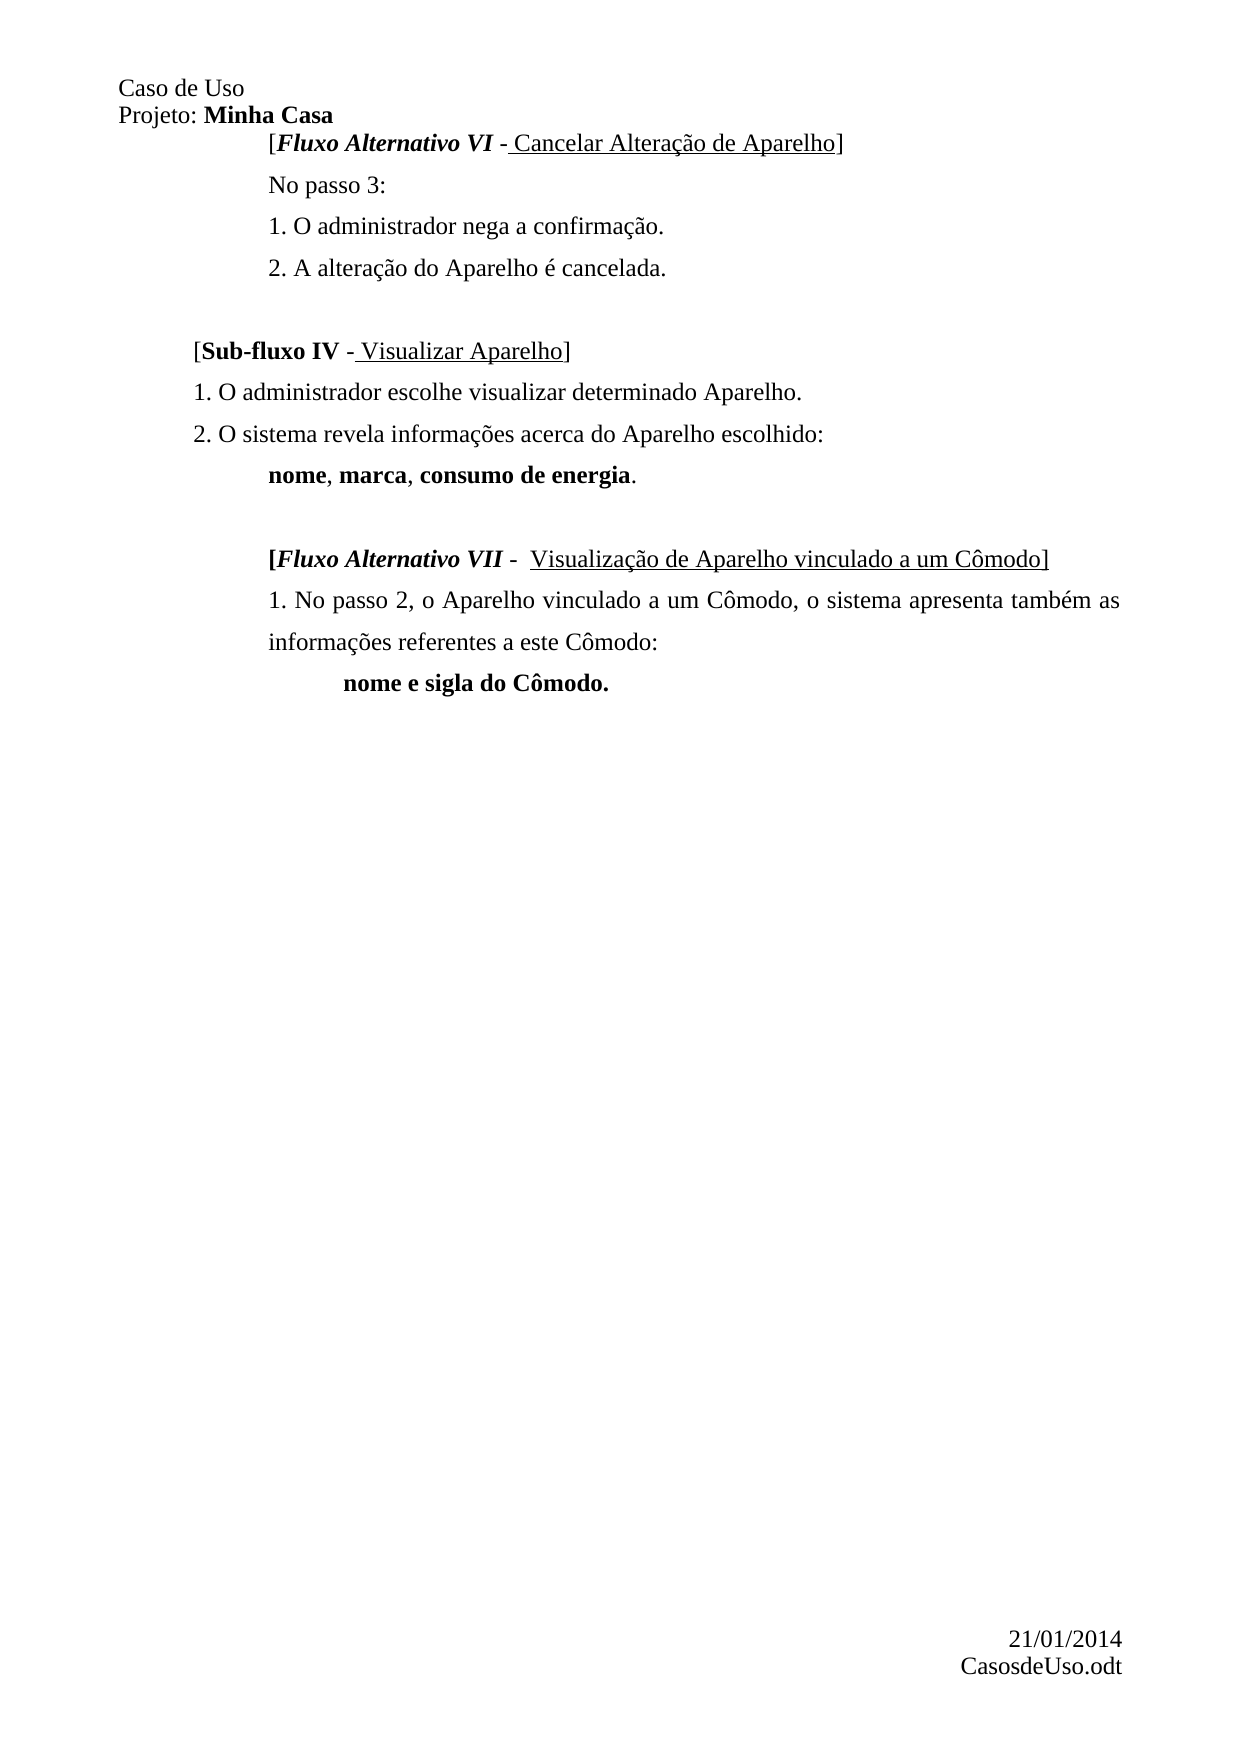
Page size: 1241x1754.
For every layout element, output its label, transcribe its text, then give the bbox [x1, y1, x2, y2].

text 2. A alteração do Aparelho é cancelada. [193, 254, 1122, 282]
text 1. O administrador escolhe visualizar determinado Aparelho. [118, 378, 1122, 406]
text [Fluxo Alternativo VI - Cancelar Alteração de Aparelho] [193, 129, 1122, 157]
text 1. O administrador nega a confirmação. [193, 212, 1122, 240]
text 1. No passo 2, o Aparelho vinculado a um Cômodo, o sistema apresenta também as informações referentes a este Cômodo: [268, 586, 1122, 656]
text 2. O sistema revela informações acerca do Aparelho escolhido: [118, 420, 1122, 448]
text No passo 3: [193, 171, 1122, 198]
text [Fluxo Alternativo VII - Visualização de Aparelho vinculado a um Cômodo] [193, 545, 1122, 572]
text nome e sigla do Cômodo. [268, 669, 1122, 697]
text [Sub-fluxo IV - Visualizar Aparelho] [118, 337, 1122, 365]
text nome, marca, consumo de energia. [118, 462, 1122, 489]
